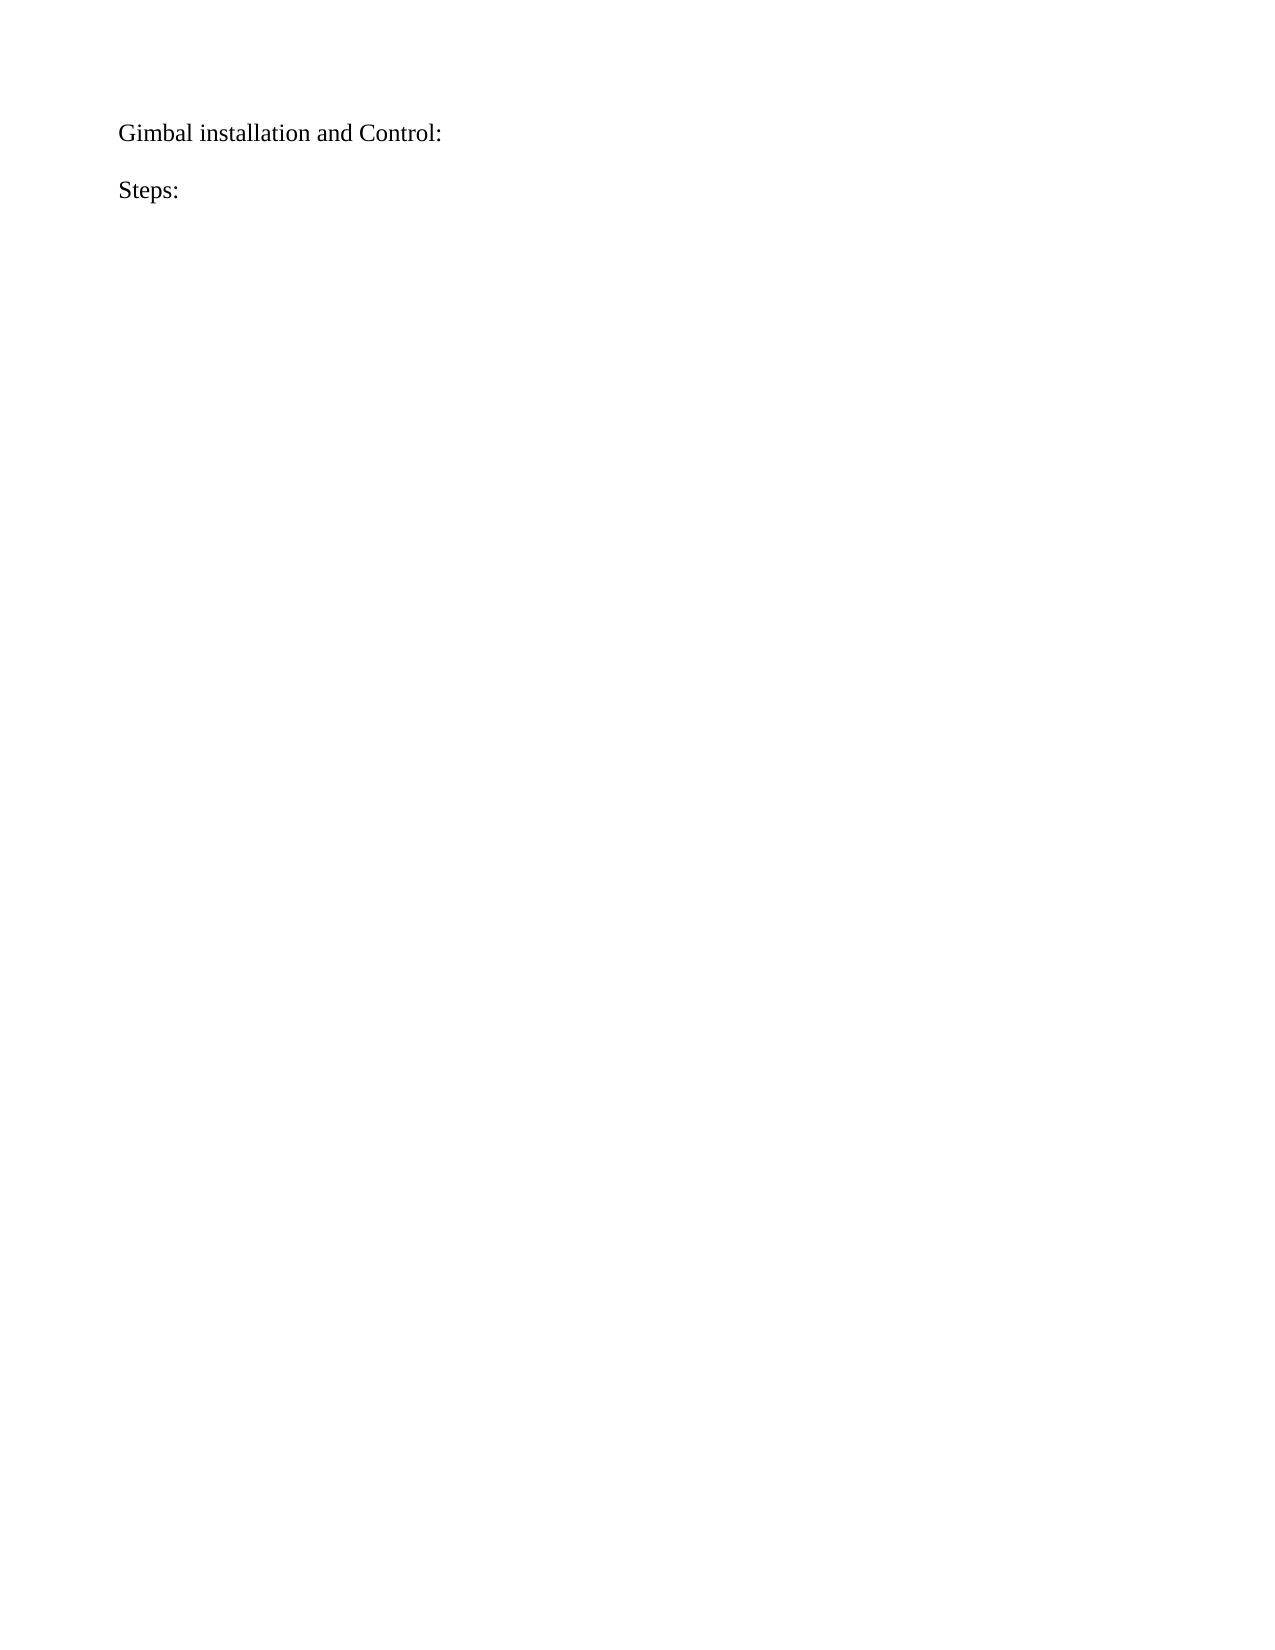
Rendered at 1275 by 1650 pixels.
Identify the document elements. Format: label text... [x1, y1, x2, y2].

text Steps: [118, 176, 1157, 204]
text Gimbal installation and Control: [118, 118, 1157, 147]
